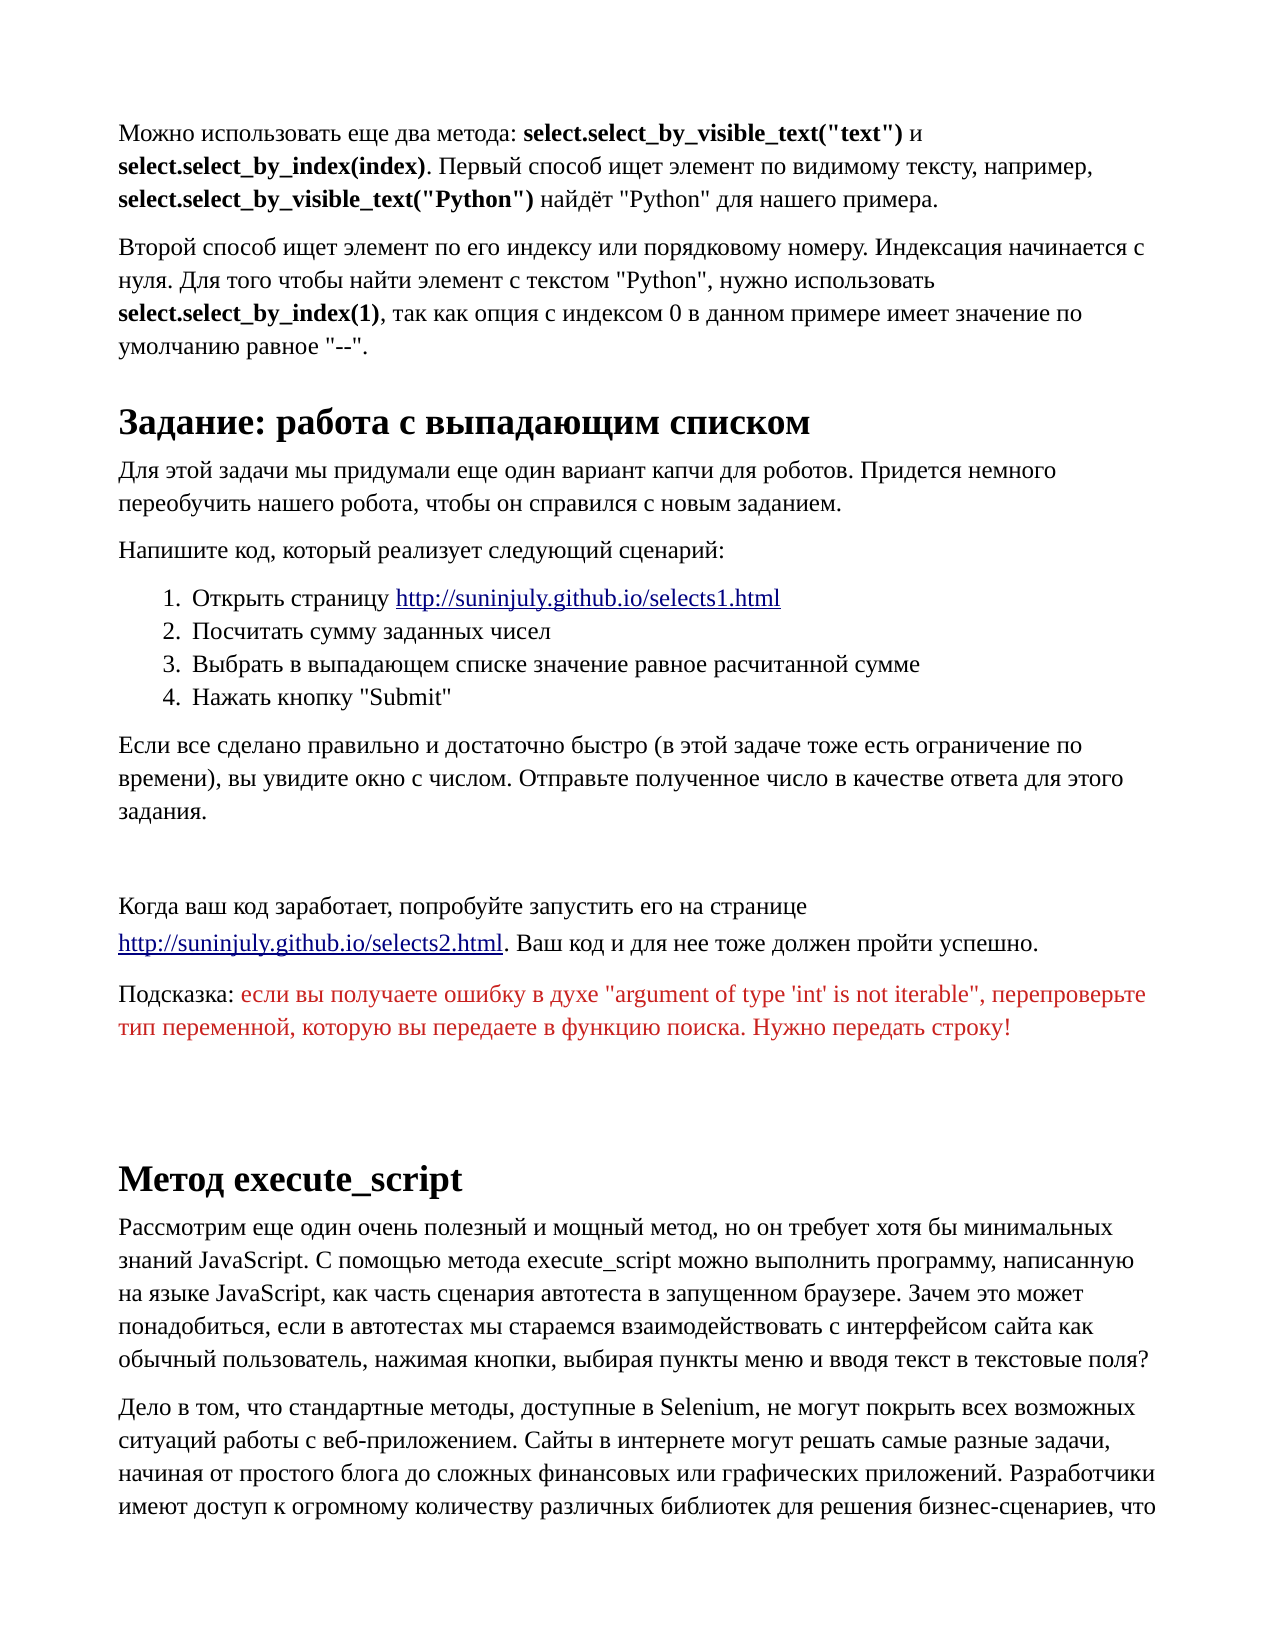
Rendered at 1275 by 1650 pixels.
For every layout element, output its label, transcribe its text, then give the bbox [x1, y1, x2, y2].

text Рассмотрим еще один очень полезный и мощный метод, но он требует хотя бы минимальных знаний JavaScript. С помощью метода execute_script можно выполнить программу, написанную на языке JavaScript, как часть сценария автотеста в запущенном браузере. Зачем это может понадобиться, если в автотестах мы стараемся взаимодействовать с интерфейсом сайта как обычный пользователь, нажимая кнопки, выбирая пункты меню и вводя текст в текстовые поля? [118, 1212, 1157, 1373]
list Нажать кнопку "Submit" [162, 682, 1157, 711]
list Открыть страницу http://suninjuly.github.io/selects1.html [162, 583, 1157, 612]
text Дело в том, что стандартные методы, доступные в Selenium, не могут покрыть всех возможных ситуаций работы с веб-приложением. Сайты в интернете могут решать самые разные задачи, начиная от простого блога до сложных финансовых или графических приложений. Разработчики имеют доступ к огромному количеству различных библиотек для решения бизнес-сценариев, что [118, 1392, 1157, 1519]
text Если все сделано правильно и достаточно быстро (в этой задаче тоже есть ограничение по времени), вы увидите окно с числом. Отправьте полученное число в качестве ответа для этого задания. [118, 730, 1157, 824]
text Когда ваш код заработает, попробуйте запустить его на странице http://suninjuly.github.io/selects2.html. Ваш код и для нее тоже ﻿должен пройти успешно. [118, 891, 1157, 959]
text Напишите код, который реализует следующий сценарий: [118, 536, 1157, 564]
text Для этой задачи мы придумали еще один вариант капчи для роботов. Придется немного переобучить нашего робота, чтобы он справился с новым заданием. [118, 455, 1157, 517]
text Подсказка: если вы получаете ошибку в духе "argument of type 'int' is not iterable", перепроверьте тип переменной, которую вы передаете в функцию поиска. Нужно передать строку! [118, 979, 1157, 1040]
subtitle Метод execute_script [118, 1156, 1157, 1199]
list Выбрать в выпадающем списке значение равное расчитанной сумме [162, 649, 1157, 678]
list Посчитать сумму заданных чисел [162, 616, 1157, 645]
text Можно использовать еще два метода: select.select_by_visible_text("text") и select.select_by_index(index). Первый способ ищет элемент по видимому тексту, например, select.select_by_visible_text("Python") найдёт "Python" для нашего примера. [118, 118, 1157, 213]
subtitle Задание: работа с выпадающим списком [118, 399, 1157, 442]
text Второй способ ищет элемент по его индексу или порядковому номеру. Индексация начинается с нуля. Для того чтобы найти элемент с текстом "Python", нужно использовать select.select_by_index(1), так как опция с индексом 0 в данном примере имеет значение по умолчанию равное "--". [118, 232, 1157, 359]
